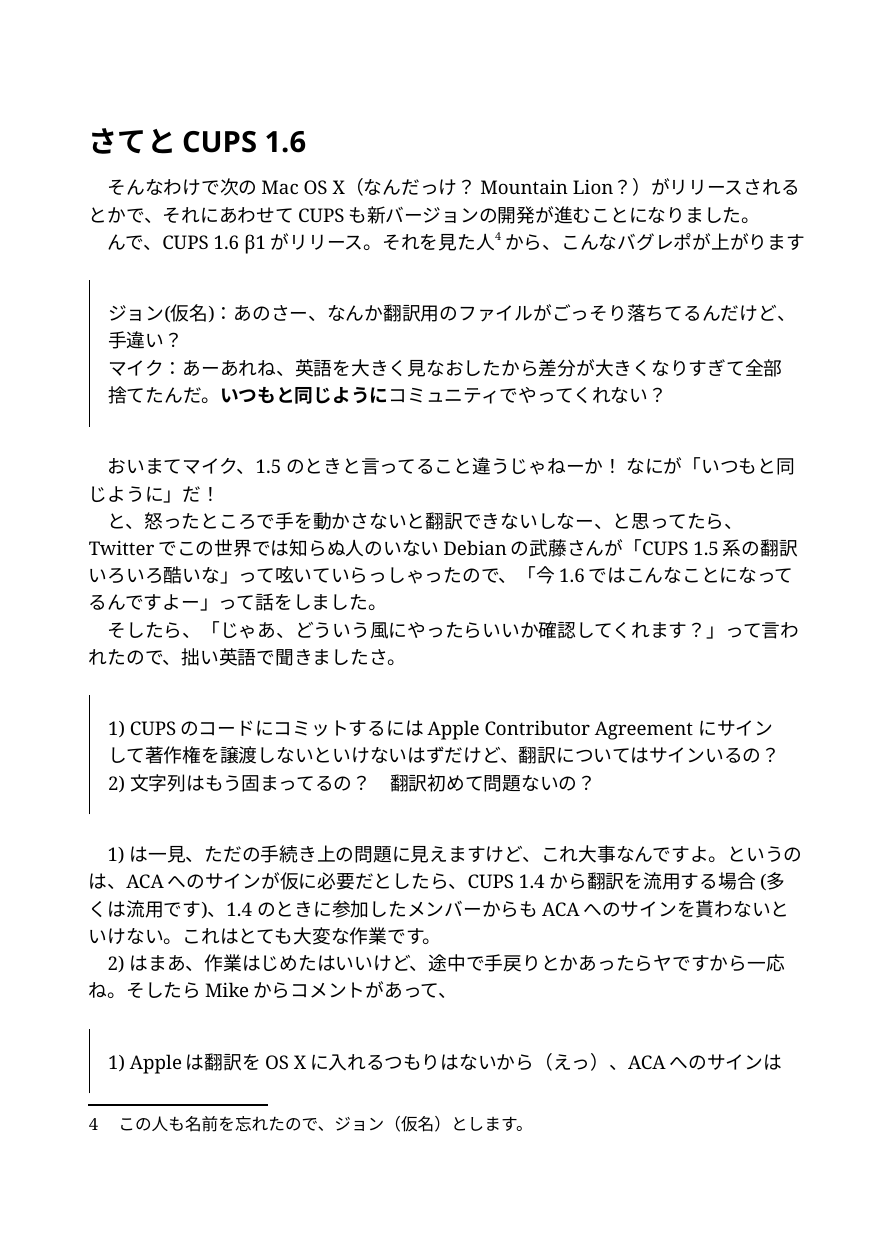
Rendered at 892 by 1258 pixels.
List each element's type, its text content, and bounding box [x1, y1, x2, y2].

text おいまてマイク、1.5 のときと言ってること違うじゃねーか！ なにが「いつもと同じように」だ！ [88, 452, 803, 506]
text 2) 文字列はもう固まってるの？ 翻訳初めて問題ないの？ [90, 768, 803, 814]
text マイク：あーあれね、英語を大きく見なおしたから差分が大きくなりすぎて全部捨てたんだ。いつもと同じようにコミュニティでやってくれない？ [90, 353, 803, 427]
text ジョン(仮名)：あのさー、なんか翻訳用のファイルがごっそり落ちてるんだけど、手違い？ [90, 280, 803, 353]
text 1) CUPSのコードにコミットするにはApple Contributor Agreement にサインして著作権を譲渡しないといけないはずだけど、翻訳についてはサインいるの？ [90, 695, 803, 768]
subtitle さてとCUPS 1.6 [88, 118, 803, 161]
text 1) Appleは翻訳を OS Xに入れるつもりはないから（えっ）、ACAへのサインは [88, 1028, 803, 1093]
text 1) は一見、ただの手続き上の問題に見えますけど、これ大事なんですよ。というのは、ACAへのサインが仮に必要だとしたら、CUPS 1.4 から翻訳を流用する場合 (多くは流用です)、1.4 のときに参加したメンバーからもACAへのサインを貰わないといけない。これはとても大変な作業です。 [88, 840, 803, 949]
text そしたら、「じゃあ、どういう風にやったらいいか確認してくれます？」って言われたので、拙い英語で聞きましたさ。 [88, 615, 803, 669]
text この人も名前を忘れたので、ジョン（仮名）とします。 [88, 1111, 803, 1135]
text そんなわけで次のMac OS X（なんだっけ？ Mountain Lion？）がリリースされるとかで、それにあわせてCUPSも新バージョンの開発が進むことになりました。 [88, 173, 803, 227]
text 2) はまあ、作業はじめたはいいけど、途中で手戻りとかあったらヤですから一応ね。そしたらMikeからコメントがあって、 [88, 949, 803, 1003]
text んで、CUPS 1.6 β1 がリリース。それを見た人 から、こんなバグレポが上がります。 [88, 227, 803, 254]
text と、怒ったところで手を動かさないと翻訳できないしなー、と思ってたら、Twitterでこの世界では知らぬ人のいないDebianの武藤さんが「CUPS 1.5系の翻訳いろいろ酷いな」って呟いていらっしゃったので、「今1.6ではこんなことになってるんですよー」って話をしました。 [88, 506, 803, 615]
